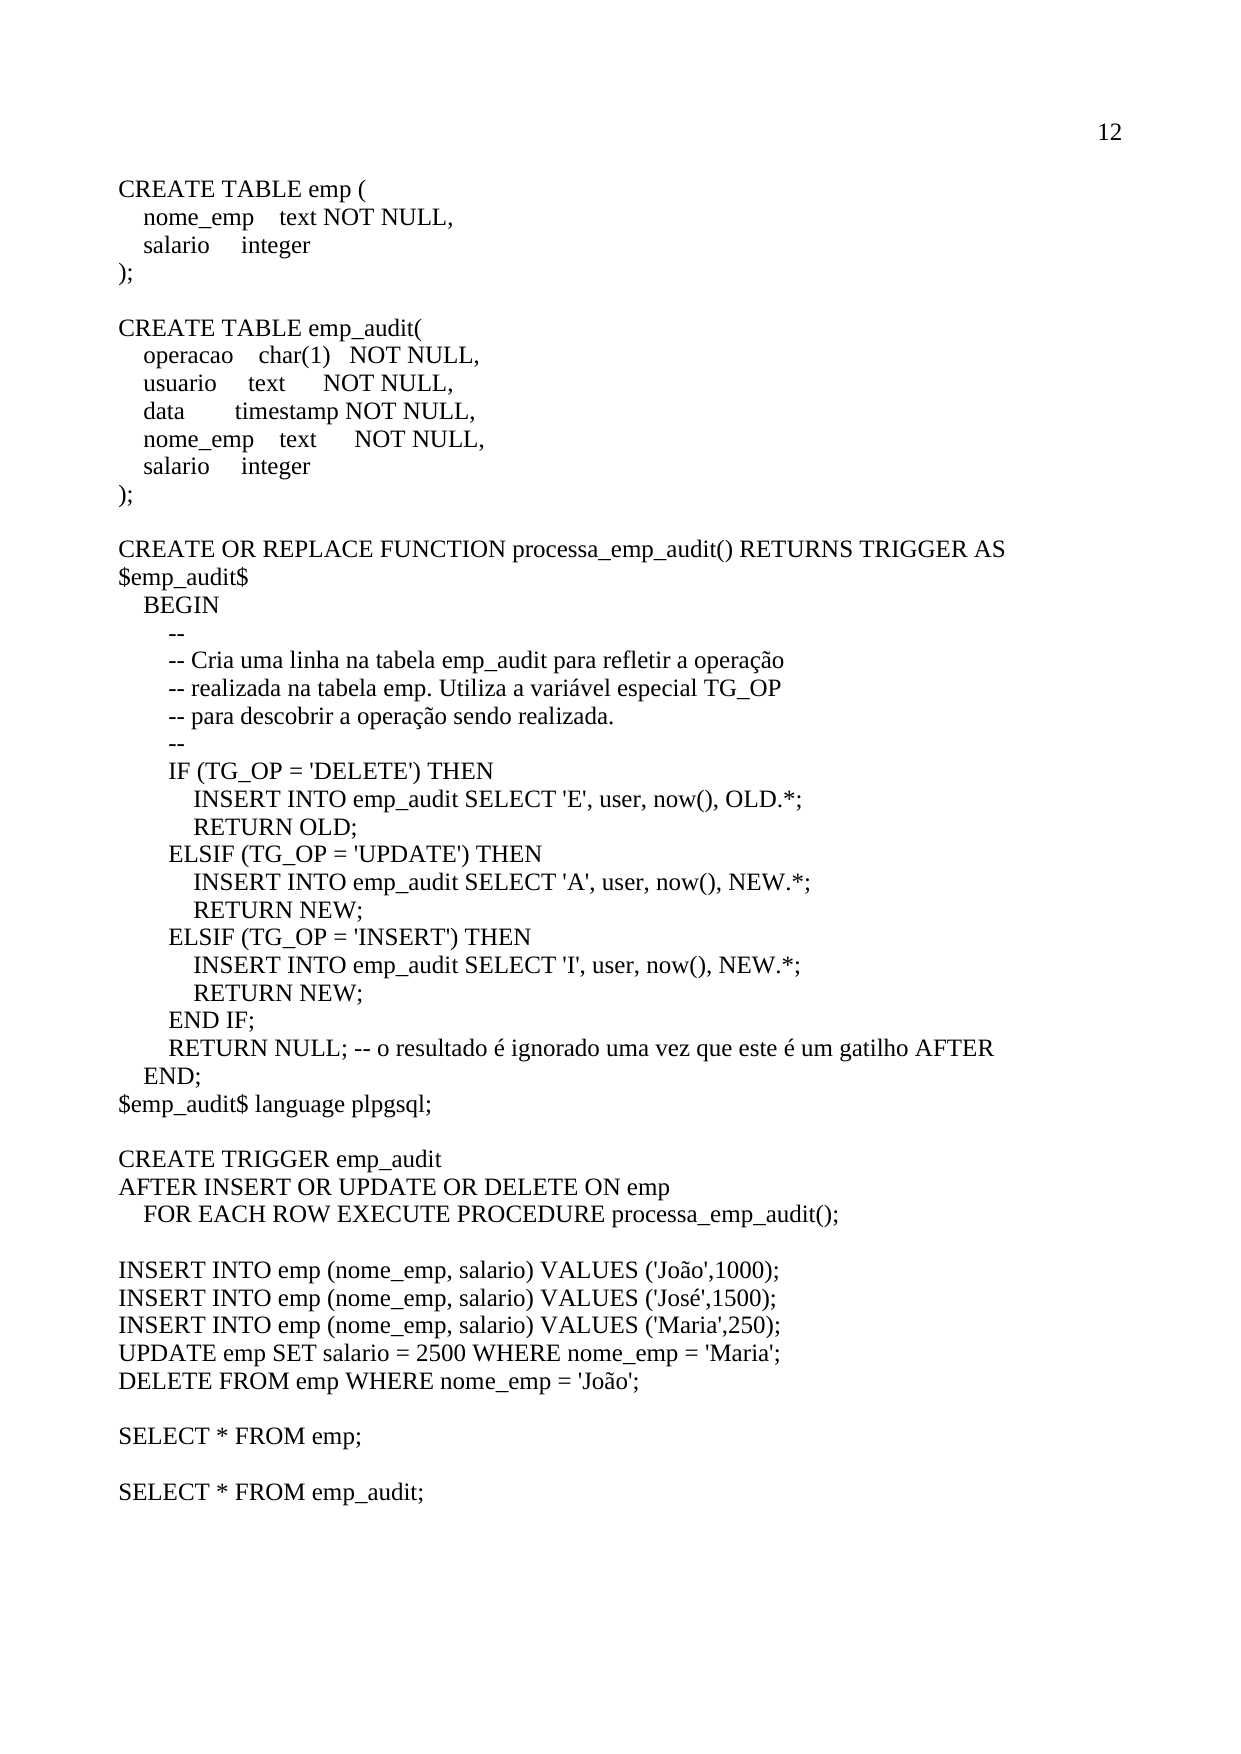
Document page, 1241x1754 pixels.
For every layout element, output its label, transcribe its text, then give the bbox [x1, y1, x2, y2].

text salario integer [118, 452, 1122, 480]
text RETURN NULL; -- o resultado é ignorado uma vez que este é um gatilho AFTER [118, 1034, 1122, 1062]
text RETURN NEW; [118, 979, 1122, 1007]
text usuario text NOT NULL, [118, 369, 1122, 397]
text salario integer [118, 231, 1122, 258]
text -- para descobrir a operação sendo realizada. [118, 702, 1122, 729]
text INSERT INTO emp_audit SELECT 'E', user, now(), OLD.*; [118, 785, 1122, 813]
text AFTER INSERT OR UPDATE OR DELETE ON emp [118, 1173, 1122, 1201]
text INSERT INTO emp_audit SELECT 'A', user, now(), NEW.*; [118, 868, 1122, 896]
text ); [118, 258, 1122, 286]
text UPDATE emp SET salario = 2500 WHERE nome_emp = 'Maria'; [118, 1339, 1122, 1367]
text ELSIF (TG_OP = 'INSERT') THEN [118, 923, 1122, 951]
text CREATE TRIGGER emp_audit [118, 1145, 1122, 1173]
text -- Cria uma linha na tabela emp_audit para refletir a operação [118, 646, 1122, 674]
text END IF; [118, 1007, 1122, 1034]
text CREATE TABLE emp ( [118, 175, 1122, 203]
text CREATE TABLE emp_audit( [118, 314, 1122, 342]
text CREATE OR REPLACE FUNCTION processa_emp_audit() RETURNS TRIGGER AS $emp_audit$ [118, 536, 1122, 591]
text operacao char(1) NOT NULL, [118, 342, 1122, 369]
text ); [118, 480, 1122, 508]
text ELSIF (TG_OP = 'UPDATE') THEN [118, 840, 1122, 868]
text IF (TG_OP = 'DELETE') THEN [118, 757, 1122, 785]
text END; [118, 1062, 1122, 1090]
text -- [118, 729, 1122, 757]
text nome_emp text NOT NULL, [118, 425, 1122, 452]
text nome_emp text NOT NULL, [118, 203, 1122, 231]
text INSERT INTO emp (nome_emp, salario) VALUES ('João',1000); [118, 1256, 1122, 1284]
text -- realizada na tabela emp. Utiliza a variável especial TG_OP [118, 674, 1122, 702]
text FOR EACH ROW EXECUTE PROCEDURE processa_emp_audit(); [118, 1201, 1122, 1228]
text SELECT * FROM emp; [118, 1422, 1122, 1450]
text INSERT INTO emp (nome_emp, salario) VALUES ('Maria',250); [118, 1311, 1122, 1339]
text $emp_audit$ language plpgsql; [118, 1090, 1122, 1117]
text SELECT * FROM emp_audit; [118, 1478, 1122, 1505]
text INSERT INTO emp_audit SELECT 'I', user, now(), NEW.*; [118, 951, 1122, 979]
text -- [118, 619, 1122, 646]
text RETURN NEW; [118, 896, 1122, 923]
text data timestamp NOT NULL, [118, 397, 1122, 425]
text BEGIN [118, 591, 1122, 619]
text DELETE FROM emp WHERE nome_emp = 'João'; [118, 1367, 1122, 1394]
text RETURN OLD; [118, 813, 1122, 840]
text INSERT INTO emp (nome_emp, salario) VALUES ('José',1500); [118, 1284, 1122, 1311]
